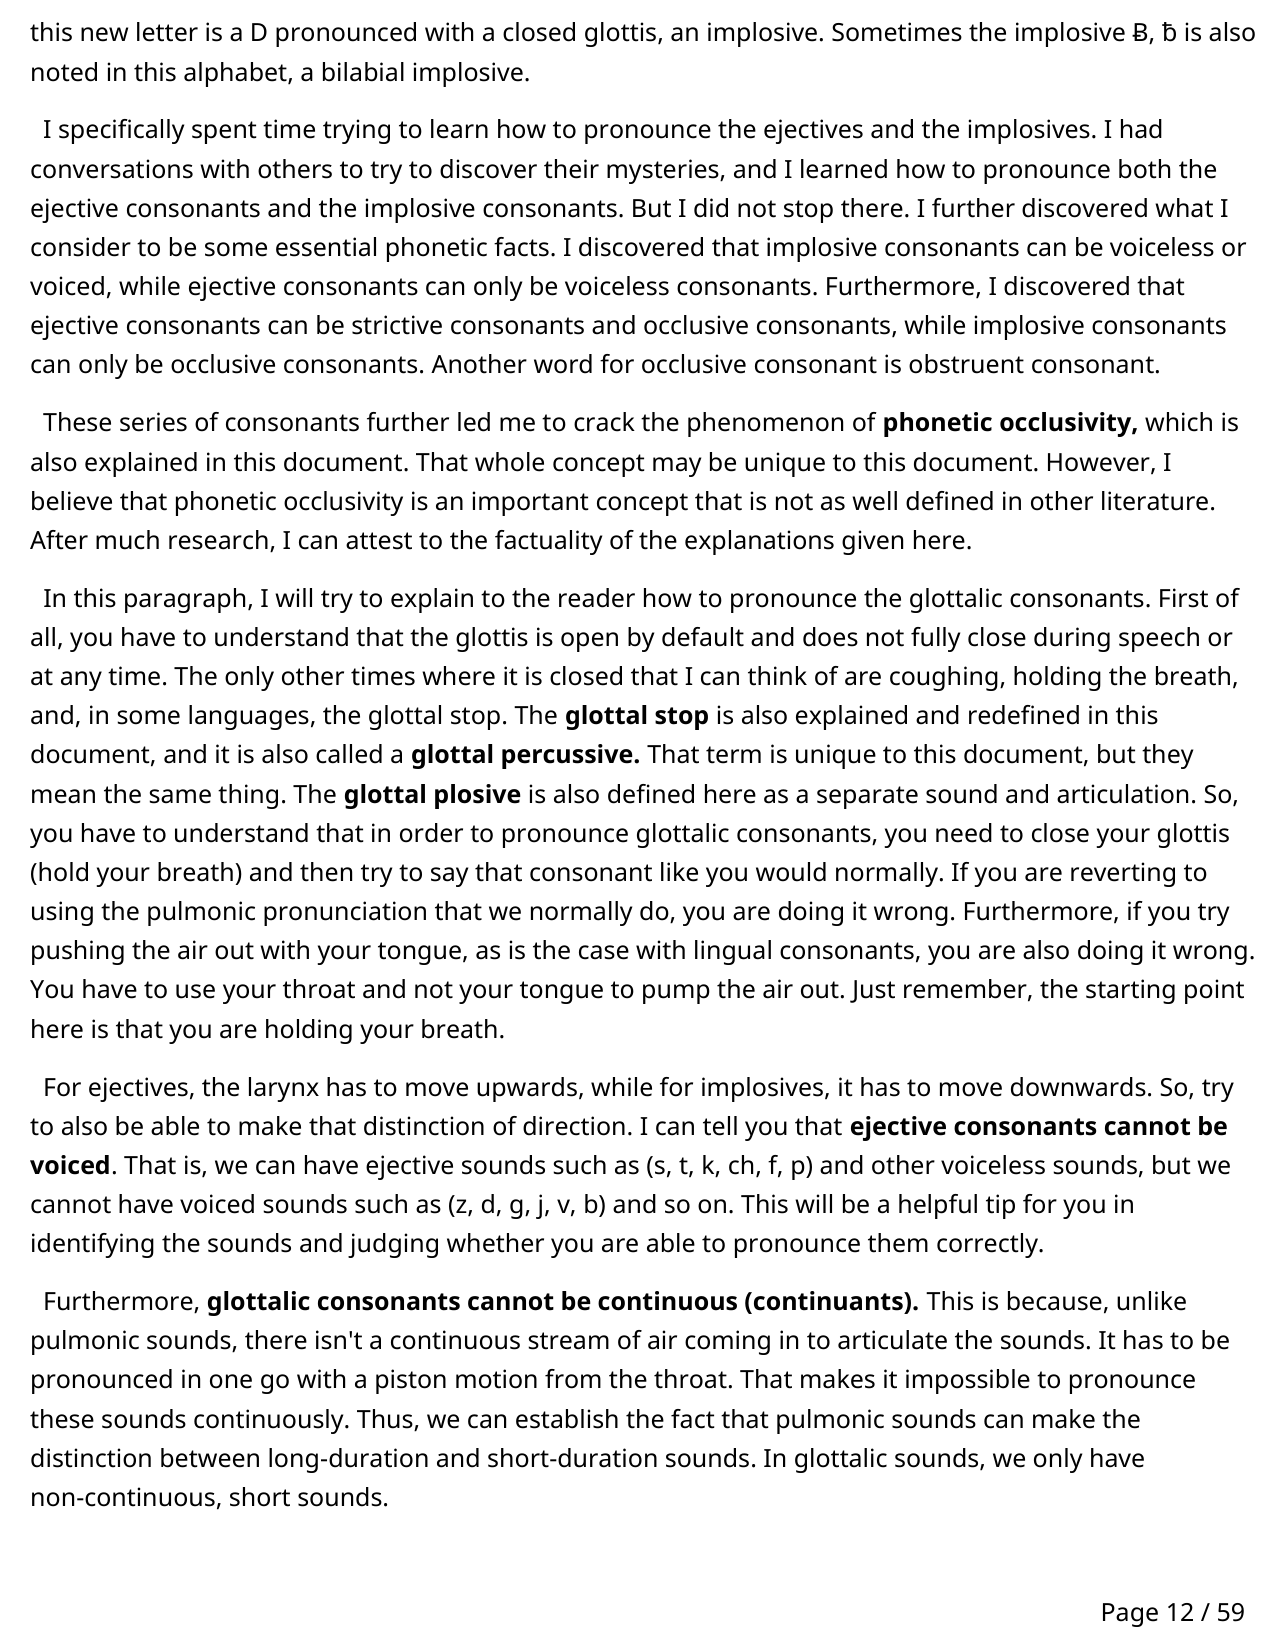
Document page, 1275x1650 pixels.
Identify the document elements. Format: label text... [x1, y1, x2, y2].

text These series of consonants further led me to crack the phenomenon of phonetic occlusivity, which is also explained in this document. That whole concept may be unique to this document. However, I believe that phonetic occlusivity is an important concept that is not as well defined in other literature. After much research, I can attest to the factuality of the explanations given here. [30, 405, 1260, 557]
text Furthermore, glottalic consonants cannot be continuous (continuants). This is because, unlike pulmonic sounds, there isn't a continuous stream of air coming in to articulate the sounds. It has to be pronounced in one go with a piston motion from the throat. That makes it impossible to pronounce these sounds continuously. Thus, we can establish the fact that pulmonic sounds can make the distinction between long‑duration and short‑duration sounds. In glottalic sounds, we only have non‑continuous, short sounds. [30, 1284, 1260, 1514]
text For ejectives, the larynx has to move upwards, while for implosives, it has to move downwards. So, try to also be able to make that distinction of direction. I can tell you that ejective consonants cannot be voiced. That is, we can have ejective sounds such as (s, t, k, ch, f, p) and other voiceless sounds, but we cannot have voiced sounds such as (z, d, g, j, v, b) and so on. This will be a helpful tip for you in identifying the sounds and judging whether you are able to pronounce them correctly. [30, 1069, 1260, 1260]
text I specifically spent time trying to learn how to pronounce the ejectives and the implosives. I had conversations with others to try to discover their mysteries, and I learned how to pronounce both the ejective consonants and the implosive consonants. But I did not stop there. I further discovered what I consider to be some essential phonetic facts. I discovered that implosive consonants can be voiceless or voiced, while ejective consonants can only be voiceless consonants. Furthermore, I discovered that ejective consonants can be strictive consonants and occlusive consonants, while implosive consonants can only be occlusive consonants. Another word for occlusive consonant is obstruent consonant. [30, 112, 1260, 381]
text this new letter is a D pronounced with a closed glottis, an implosive. Sometimes the implosive Ƀ, ƀ is also noted in this alphabet, a bilabial implosive. [30, 15, 1260, 88]
text In this paragraph, I will try to explain to the reader how to pronounce the glottalic consonants. First of all, you have to understand that the glottis is open by default and does not fully close during speech or at any time. The only other times where it is closed that I can think of are coughing, holding the breath, and, in some languages, the glottal stop. The glottal stop is also explained and redefined in this document, and it is also called a glottal percussive. That term is unique to this document, but they mean the same thing. The glottal plosive is also defined here as a separate sound and articulation. So, you have to understand that in order to pronounce glottalic consonants, you need to close your glottis (hold your breath) and then try to say that consonant like you would normally. If you are reverting to using the pulmonic pronunciation that we normally do, you are doing it wrong. Furthermore, if you try pushing the air out with your tongue, as is the case with lingual consonants, you are also doing it wrong. You have to use your throat and not your tongue to pump the air out. Just remember, the starting point here is that you are holding your breath. [30, 580, 1260, 1045]
